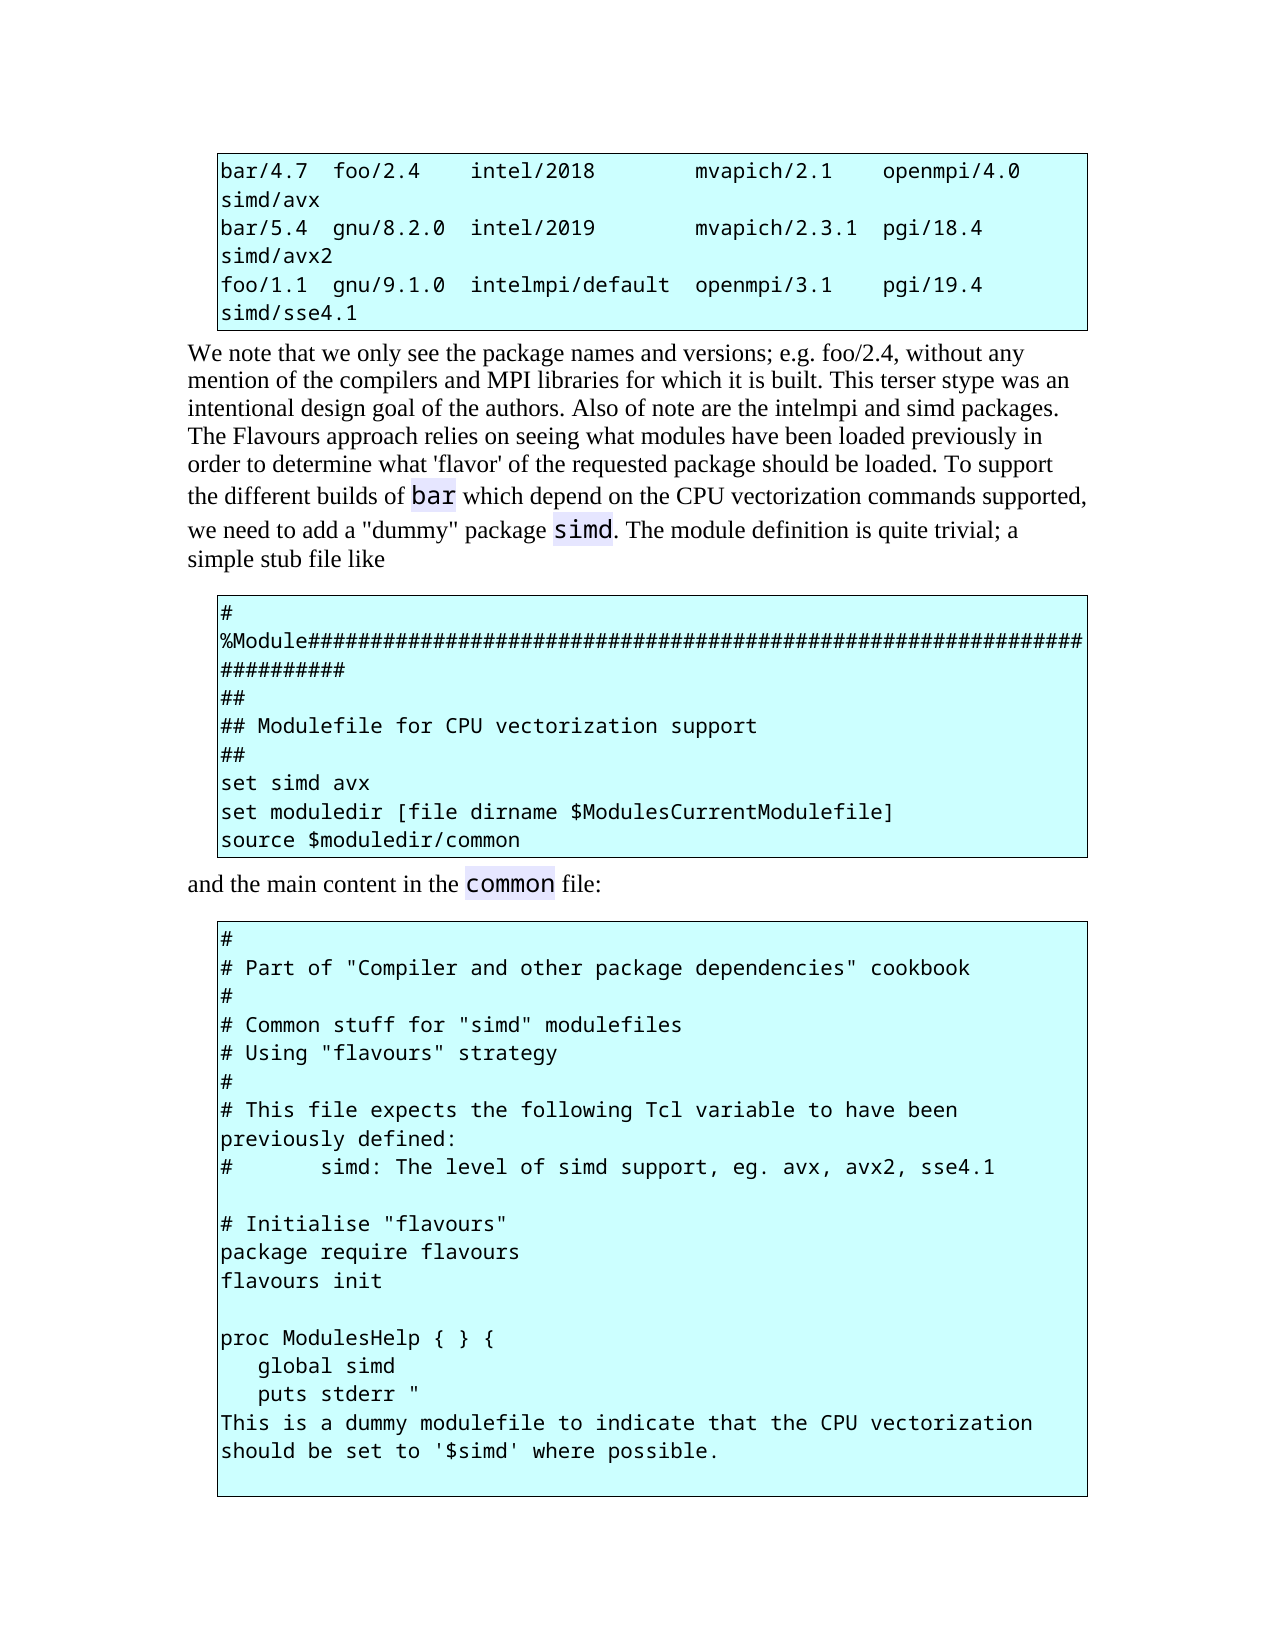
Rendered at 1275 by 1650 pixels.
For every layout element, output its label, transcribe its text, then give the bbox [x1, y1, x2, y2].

text #%Module######################################################################## ## ## Modulefile for CPU vectorization support ## set simd avx set moduledir [file dirname $ModulesCurrentModulefile] source $moduledir/common [218, 596, 1087, 857]
text We note that we only see the package names and versions; e.g. foo/2.4, without any mention of the compilers and MPI libraries for which it is built. This terser stype was an intentional design goal of the authors. Also of note are the intelmpi and simd packages. The Flavours approach relies on seeing what modules have been loaded previously in order to determine what 'flavor' of the requested package should be loaded. To support the different builds of bar which depend on the CPU vectorization commands supported, we need to add a "dummy" package simd. The module definition is quite trivial; a simple stub file like [187, 339, 1087, 573]
text - bar/4.7 foo/2.4 intel/2018 mvapich/2.1 openmpi/4.0 simd/avx bar/5.4 gnu/8.2.0 intel/2019 mvapich/2.3.1 pgi/18.4 simd/avx2 foo/1.1 gnu/9.1.0 intelmpi/default openmpi/3.1 pgi/19.4 simd/sse4.1 [218, 154, 1087, 330]
text # # Part of "Compiler and other package dependencies" cookbook # # Common stuff for "simd" modulefiles # Using "flavours" strategy # # This file expects the following Tcl variable to have been previously defined: # simd: The level of simd support, eg. avx, avx2, sse4.1 # Initialise "flavours" package require flavours flavours init proc ModulesHelp { } { global simd puts stderr " This is a dummy modulefile to indicate that the CPU vectorization should be set to '$simd' where possible. [218, 922, 1087, 1496]
text and the main content in the common file: [187, 866, 465, 900]
text and the main content in the common file: [555, 866, 1087, 900]
